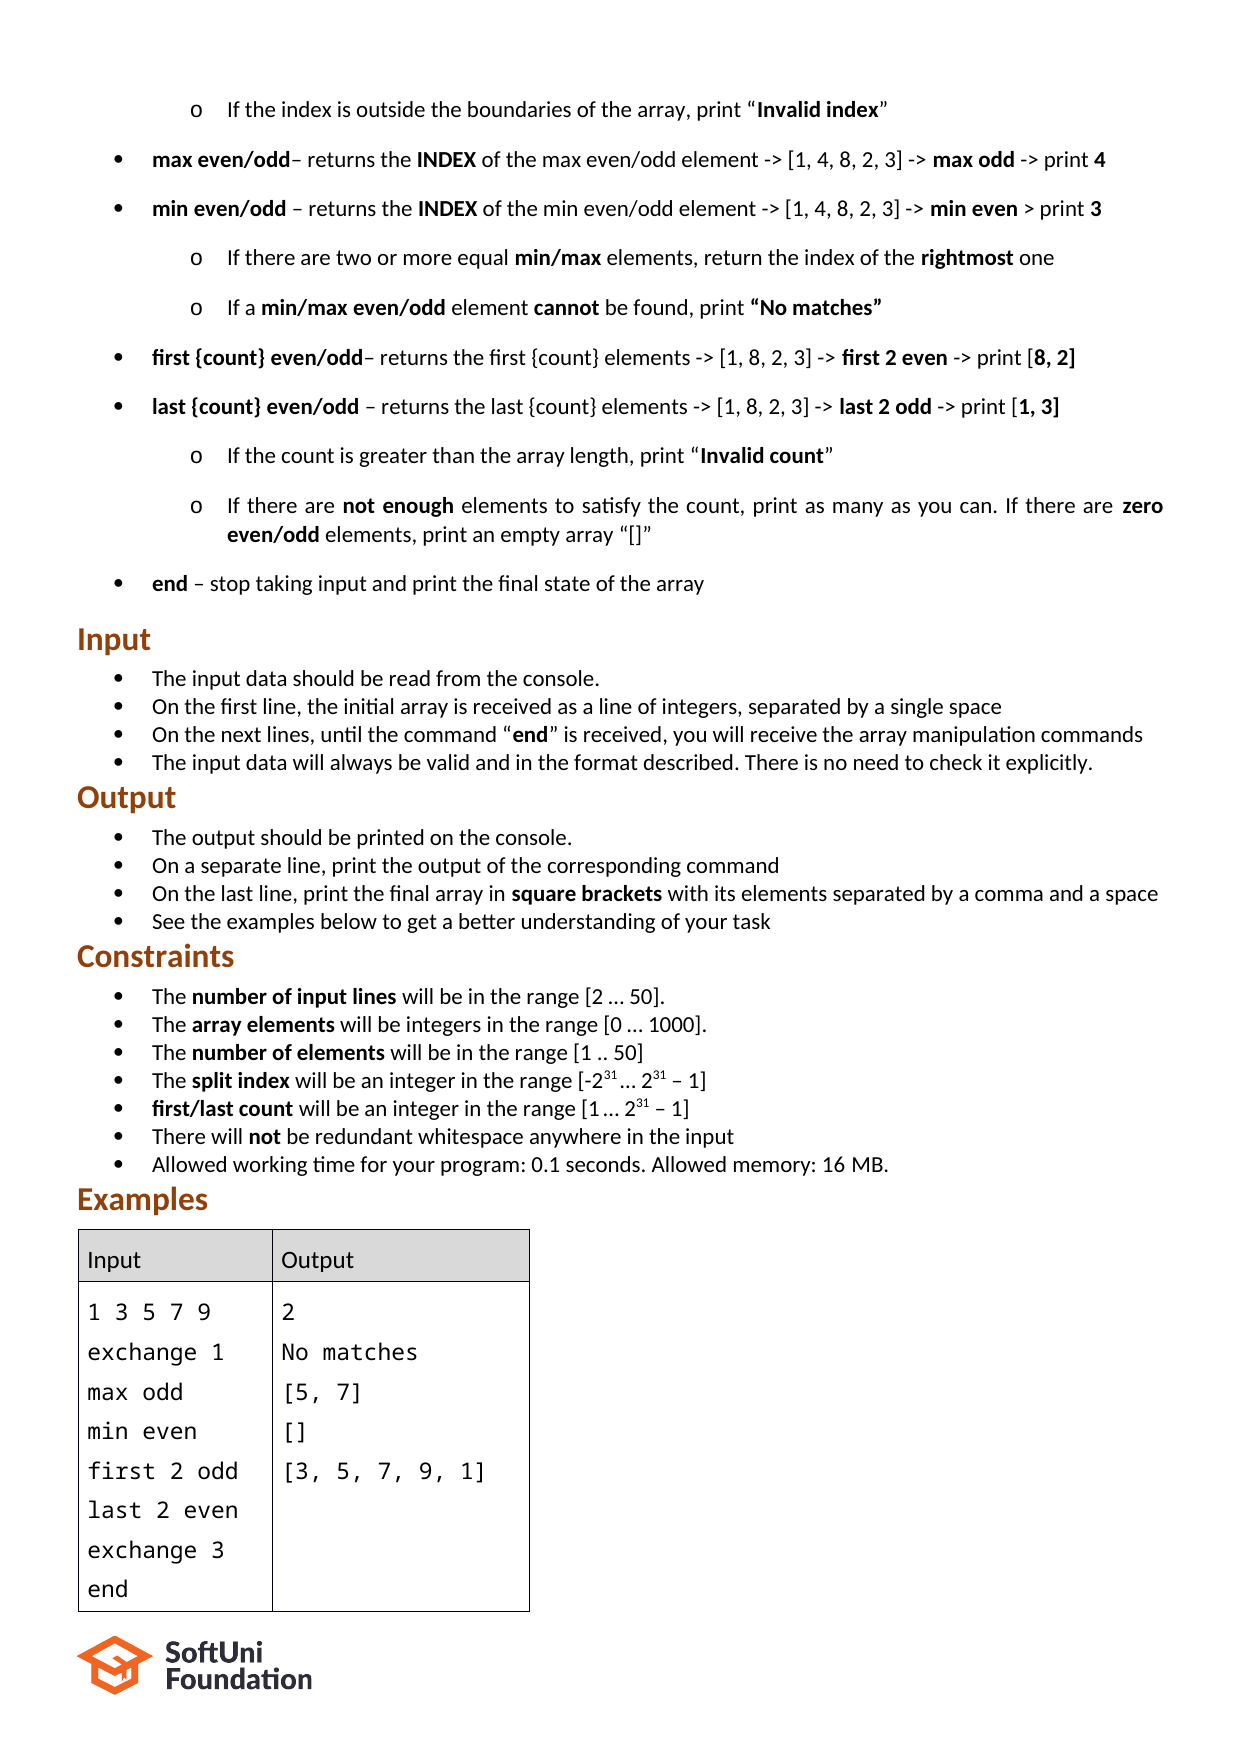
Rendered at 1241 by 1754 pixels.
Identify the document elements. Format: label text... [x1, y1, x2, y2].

list On a separate line, print the output of the corresponding command [114, 851, 1163, 879]
list end – stop taking input and print the final state of the array [114, 569, 1163, 597]
list The array elements will be integers in the range [0 … 1000]. [114, 1010, 1163, 1038]
table_cell 1 3 5 7 9 exchange 1 max odd min even first 2 odd last 2 even exchange 3 end [79, 1282, 272, 1611]
table_header Input [79, 1230, 272, 1281]
table_header Output [273, 1230, 529, 1281]
list last {count} even/odd – returns the last {count} elements -> [1, 8, 2, 3] -> last 2 odd -> print [1, 3] [114, 392, 1163, 420]
list The split index will be an integer in the range [-231 … 231 – 1] [114, 1066, 1163, 1094]
subtitle Examples [77, 1178, 1163, 1219]
list If the index is outside the boundaries of the array, print “Invalid index” [189, 95, 1163, 124]
list There will not be redundant whitespace anywhere in the input [114, 1122, 1163, 1150]
list The output should be printed on the console. [114, 823, 1163, 851]
list The number of elements will be in the range [1 .. 50] [114, 1038, 1163, 1066]
list See the examples below to get a better understanding of your task [114, 907, 1163, 935]
picture [76, 1636, 312, 1695]
subtitle Input [77, 618, 1163, 658]
list If the count is greater than the array length, print “Invalid count” [189, 441, 1163, 470]
list On the first line, the initial array is received as a line of integers, separated by a single space [114, 692, 1163, 721]
list max even/odd– returns the INDEX of the max even/odd element -> [1, 4, 8, 2, 3] -> max odd -> print 4 [114, 145, 1163, 173]
list The input data should be read from the console. [114, 664, 1163, 692]
subtitle Output [77, 777, 1163, 817]
list min even/odd – returns the INDEX of the min even/odd element -> [1, 4, 8, 2, 3] -> min even > print 3 [114, 194, 1163, 222]
list Allowed working time for your program: 0.1 seconds. Allowed memory: 16 MB. [114, 1150, 1163, 1178]
list The number of input lines will be in the range [2 … 50]. [114, 982, 1163, 1010]
list If there are not enough elements to satisfy the count, print as many as you can. If there are zero even/odd elements, print an empty array “[]” [189, 491, 1163, 548]
list The input data will always be valid and in the format described. There is no need to check it explicitly. [114, 748, 1163, 777]
list first/last count will be an integer in the range [1 … 231 – 1] [114, 1094, 1163, 1122]
list On the last line, print the final array in square brackets with its elements separated by a comma and a space [114, 879, 1163, 907]
list If there are two or more equal min/max elements, return the index of the rightmost one [189, 243, 1163, 272]
subtitle Constraints [77, 935, 1163, 976]
list On the next lines, until the command “end” is received, you will receive the array manipulation commands [114, 721, 1163, 748]
list first {count} even/odd– returns the first {count} elements -> [1, 8, 2, 3] -> first 2 even -> print [8, 2] [114, 343, 1163, 371]
table_cell 2 No matches [5, 7] [] [3, 5, 7, 9, 1] [273, 1282, 529, 1611]
list If a min/max even/odd element cannot be found, print “No matches” [189, 293, 1163, 322]
